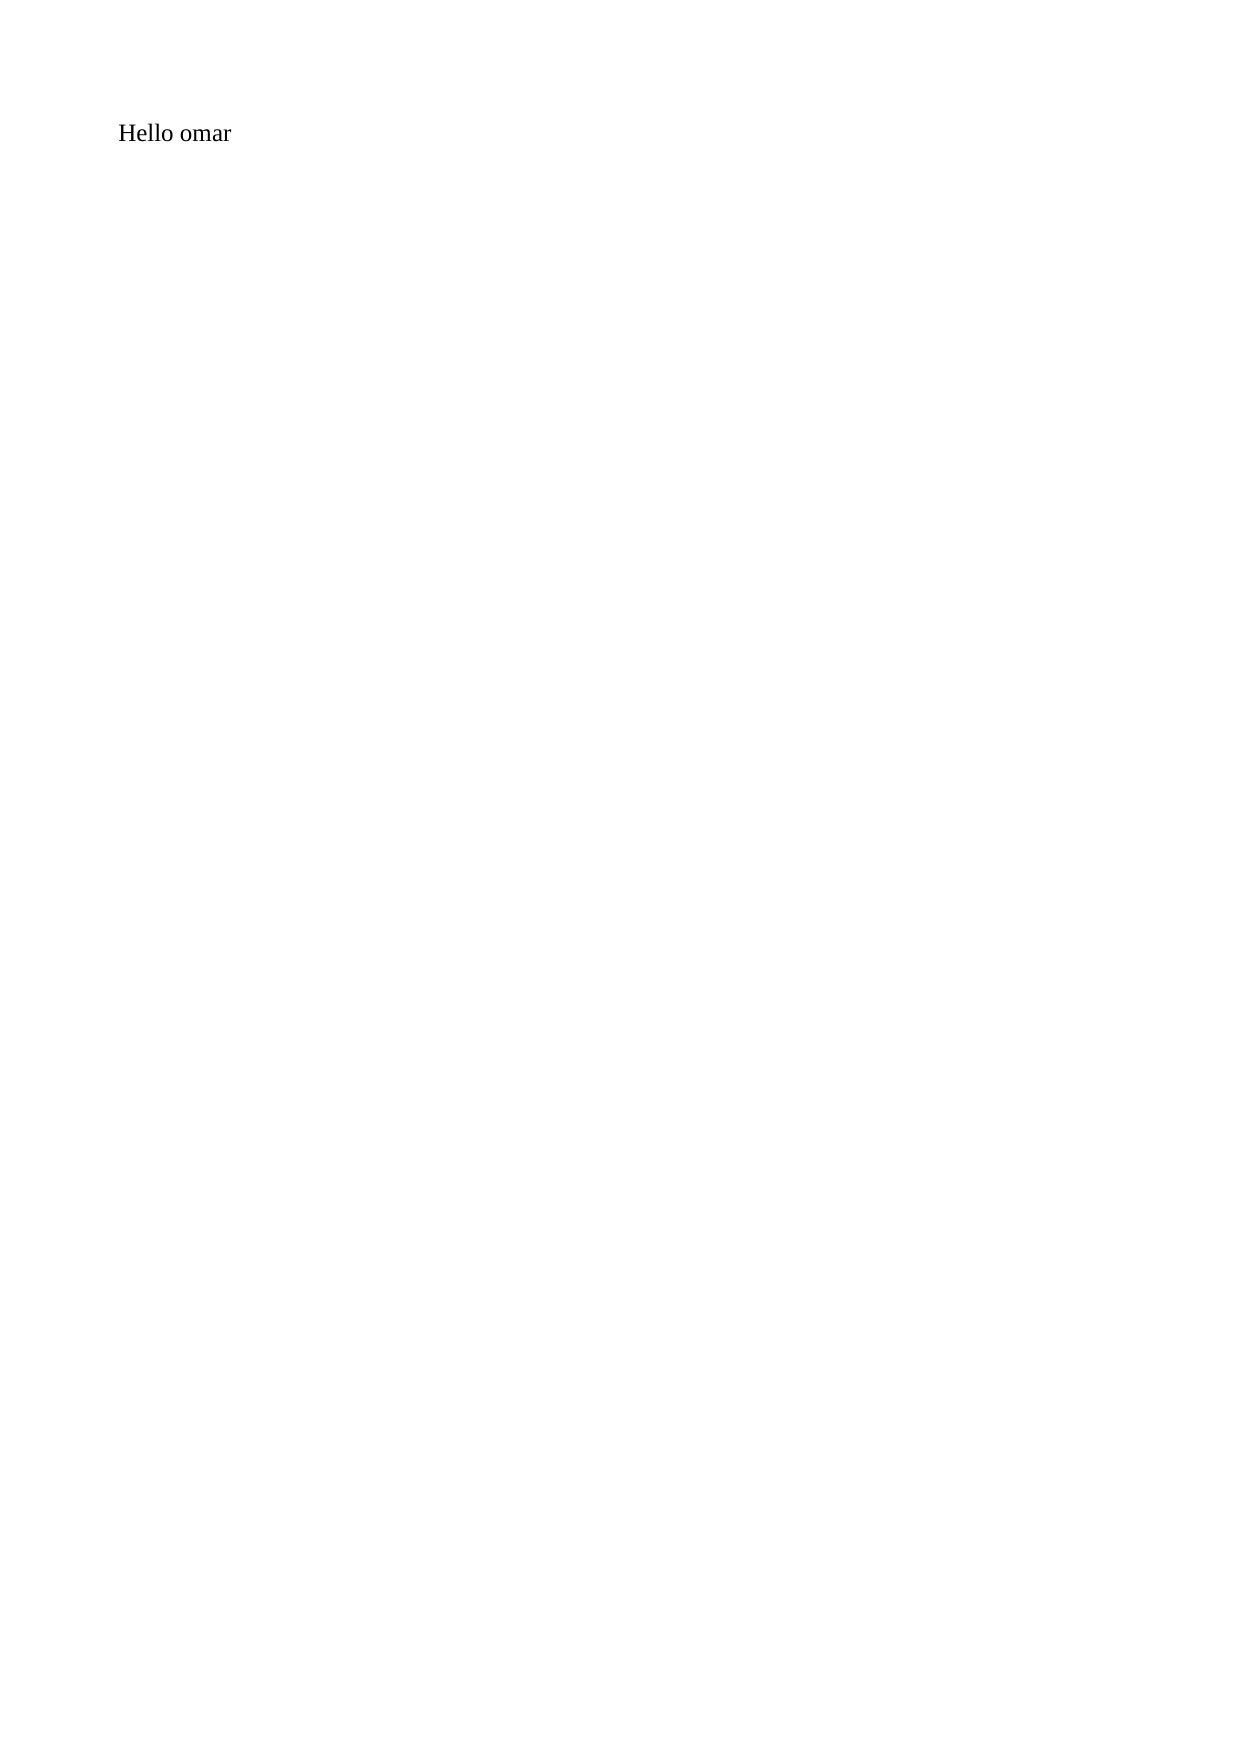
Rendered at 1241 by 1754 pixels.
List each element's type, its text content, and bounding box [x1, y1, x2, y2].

text Hello omar [118, 118, 1122, 147]
